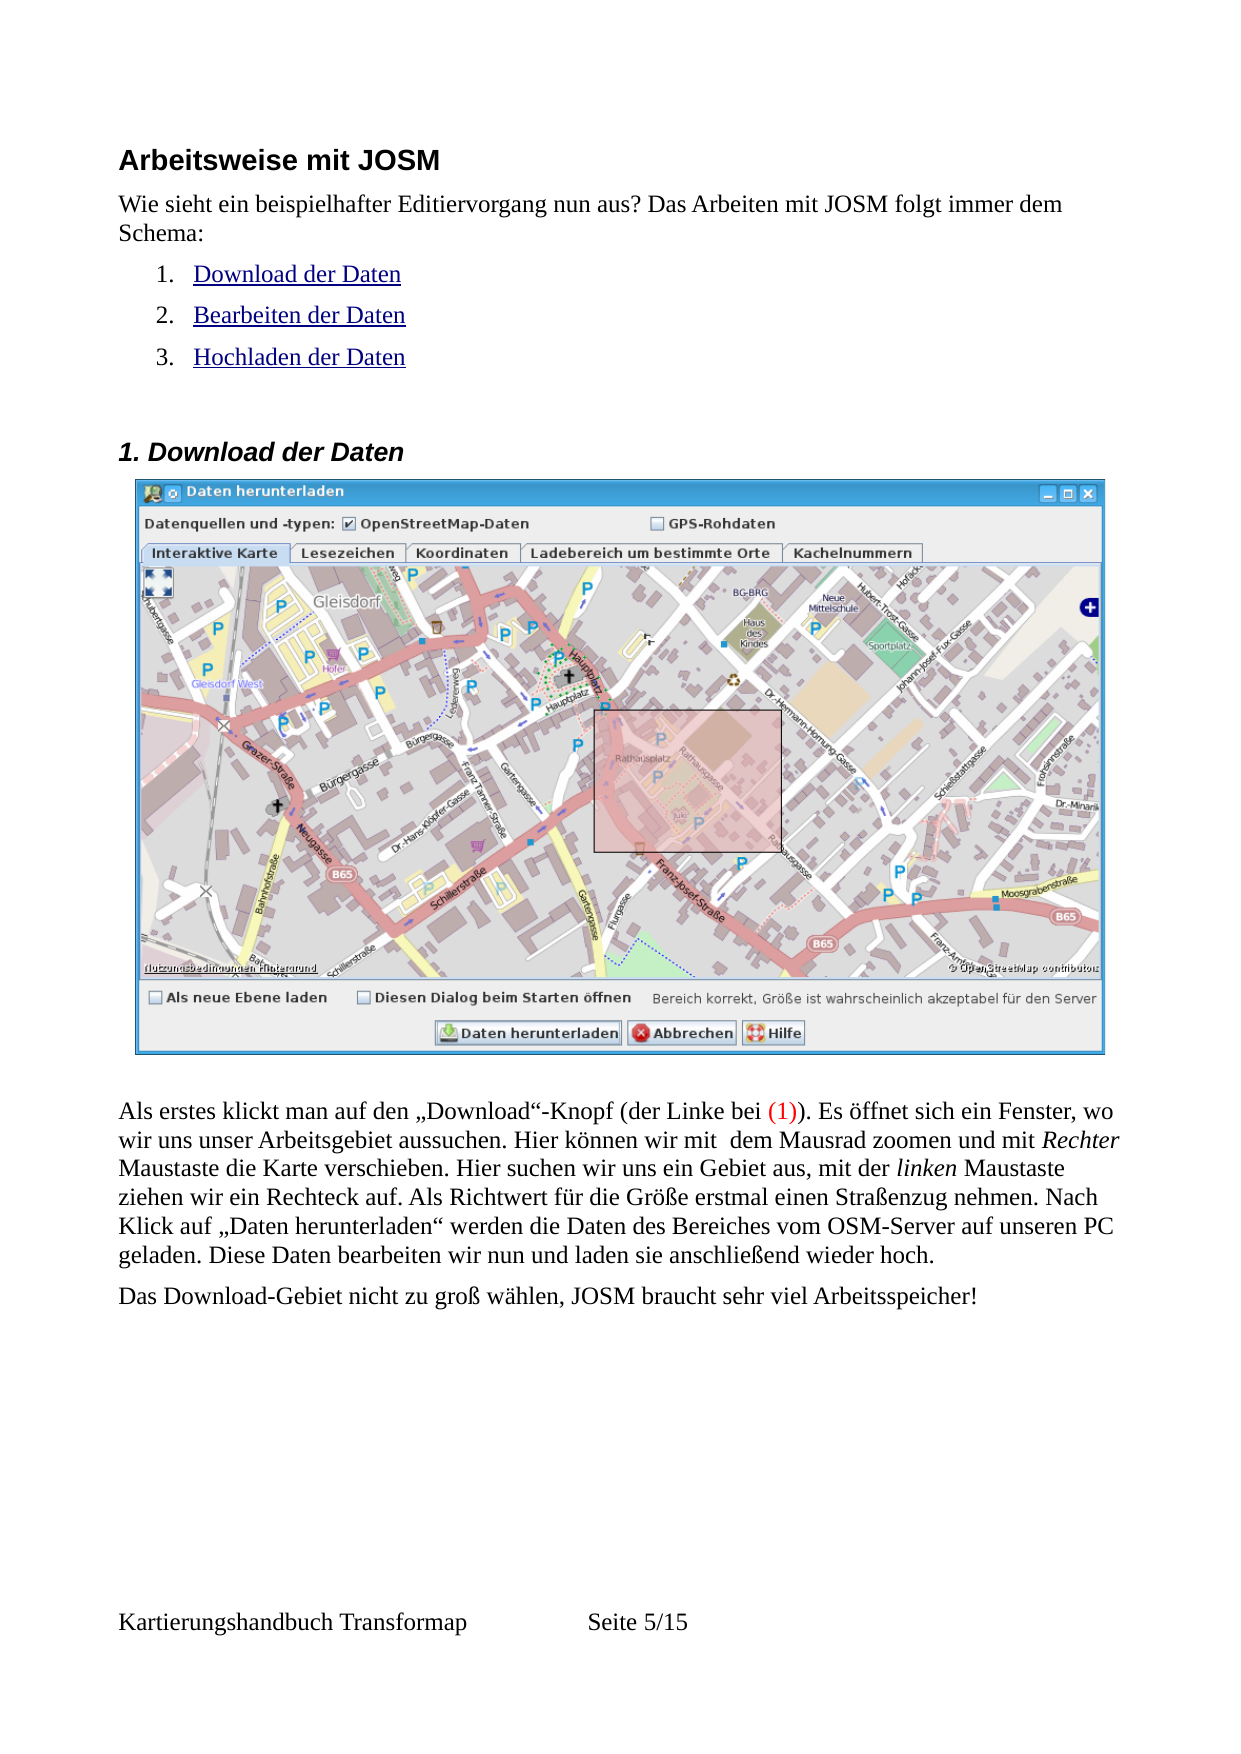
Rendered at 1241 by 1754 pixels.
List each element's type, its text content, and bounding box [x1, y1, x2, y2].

picture [135, 479, 1106, 1055]
subtitle 1. Download der Daten [118, 437, 1122, 467]
text Das Download-Gebiet nicht zu groß wählen, JOSM braucht sehr viel Arbeitsspeicher! [118, 1281, 1122, 1310]
text Als erstes klickt man auf den „Download“-Knopf (der Linke bei (1)). Es öffnet sich ein Fenster, wo wir uns unser Arbeitsgebiet aussuchen. Hier können wir mit dem Mausrad zoomen und mit Rechter Maustaste die Karte verschieben. Hier suchen wir uns ein Gebiet aus, mit der linken Maustaste ziehen wir ein Rechteck auf. Als Richtwert für die Größe erstmal einen Straßenzug nehmen. Nach Klick auf „Daten herunterladen“ werden die Daten des Bereiches vom OSM-Server auf unseren PC geladen. Diese Daten bearbeiten wir nun und laden sie anschließend wieder hoch. [118, 1096, 1122, 1268]
list Download der Daten [156, 259, 1122, 288]
text Wie sieht ein beispielhafter Editiervorgang nun aus? Das Arbeiten mit JOSM folgt immer dem Schema: [118, 189, 1122, 247]
list Hochladen der Daten [156, 342, 1122, 370]
list Bearbeiten der Daten [156, 300, 1122, 329]
subtitle Arbeitsweise mit JOSM [118, 143, 1122, 177]
